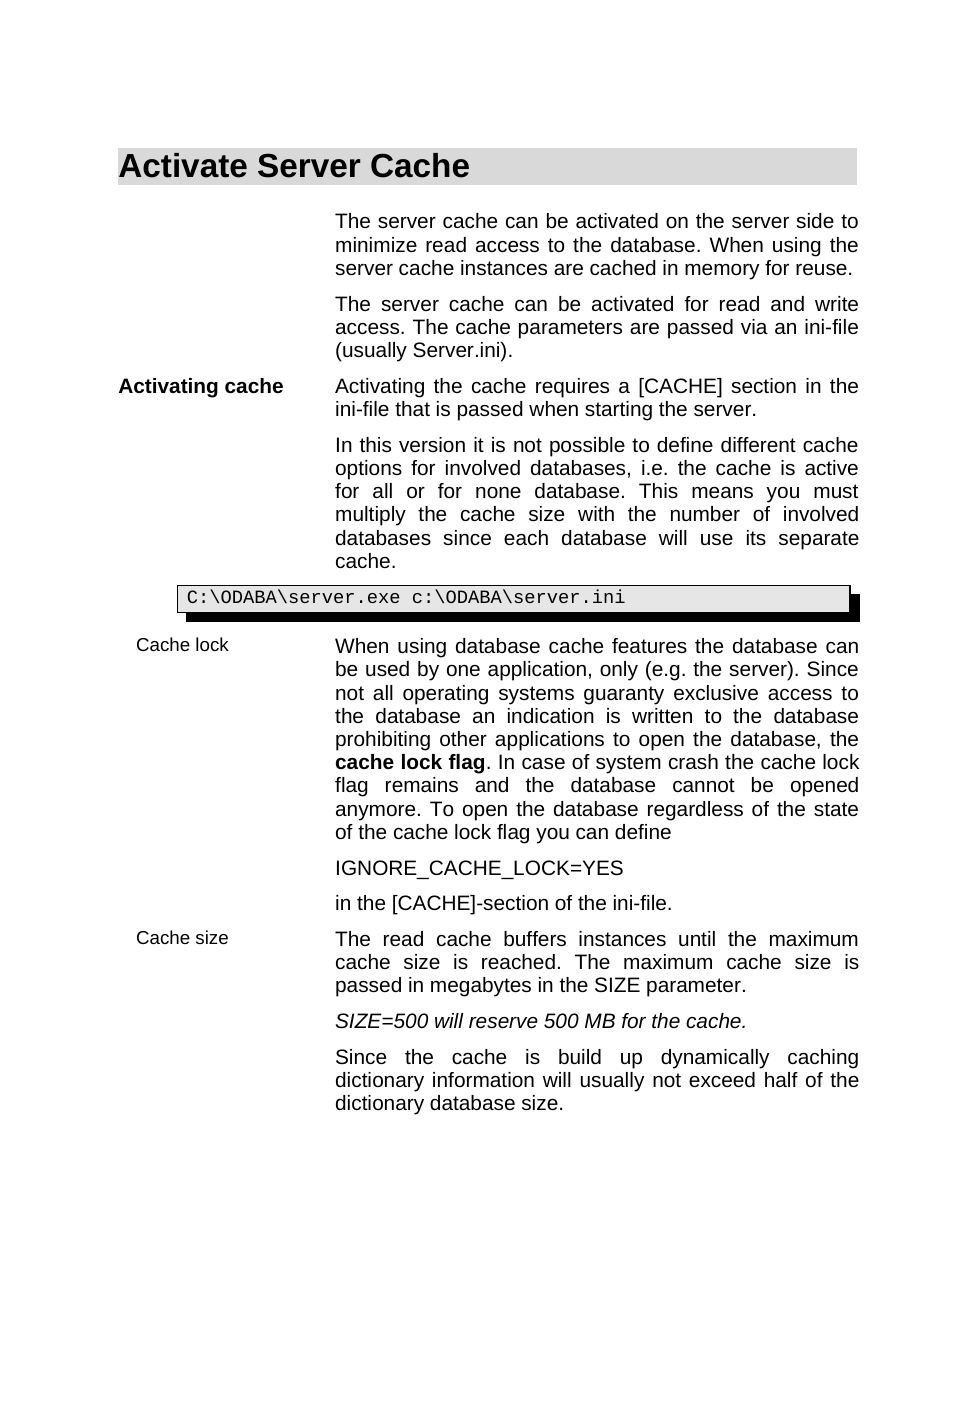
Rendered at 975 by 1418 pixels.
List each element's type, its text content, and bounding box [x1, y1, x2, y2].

table_cell Cache lock [107, 635, 324, 928]
table_cell Activating the cache requires a [CACHE] section in the ini-file that is passed when starting the server. In this version it is not possible to define different cache options for involved databases, i.e. the cache is active for all or for none database. This means you must multiply the cache size with the number of involved databases since each database will use its separate cache. [324, 374, 871, 585]
table_cell Cache size [107, 928, 324, 1128]
subtitle Activate Server Cache [118, 148, 857, 185]
table_cell The read cache buffers instances until the maximum cache size is reached. The maximum cache size is passed in megabytes in the SIZE parameter. SIZE=500 will reserve 500 MB for the cache. Since the cache is build up dynamically caching dictionary information will usually not exceed half of the dictionary database size. [324, 928, 871, 1128]
table_cell C:\ODABA\server.exe c:\ODABA\server.ini [107, 585, 871, 634]
table_cell Activating cache [107, 374, 324, 585]
table_header The server cache can be activated on the server side to minimize read access to the database. When using the server cache instances are cached in memory for reuse. The server cache can be activated for read and write access. The cache parameters are passed via an ini-file (usually Server.ini). [324, 210, 871, 374]
table_cell When using database cache features the database can be used by one application, only (e.g. the server). Since not all operating systems guaranty exclusive access to the database an indication is written to the database prohibiting other applications to open the database, the cache lock flag. In case of system crash the cache lock flag remains and the database cannot be opened anymore. To open the database regardless of the state of the cache lock flag you can define IGNORE_CACHE_LOCK=YES in the [CACHE]-section of the ini-file. [324, 635, 871, 928]
table_header [107, 210, 324, 374]
